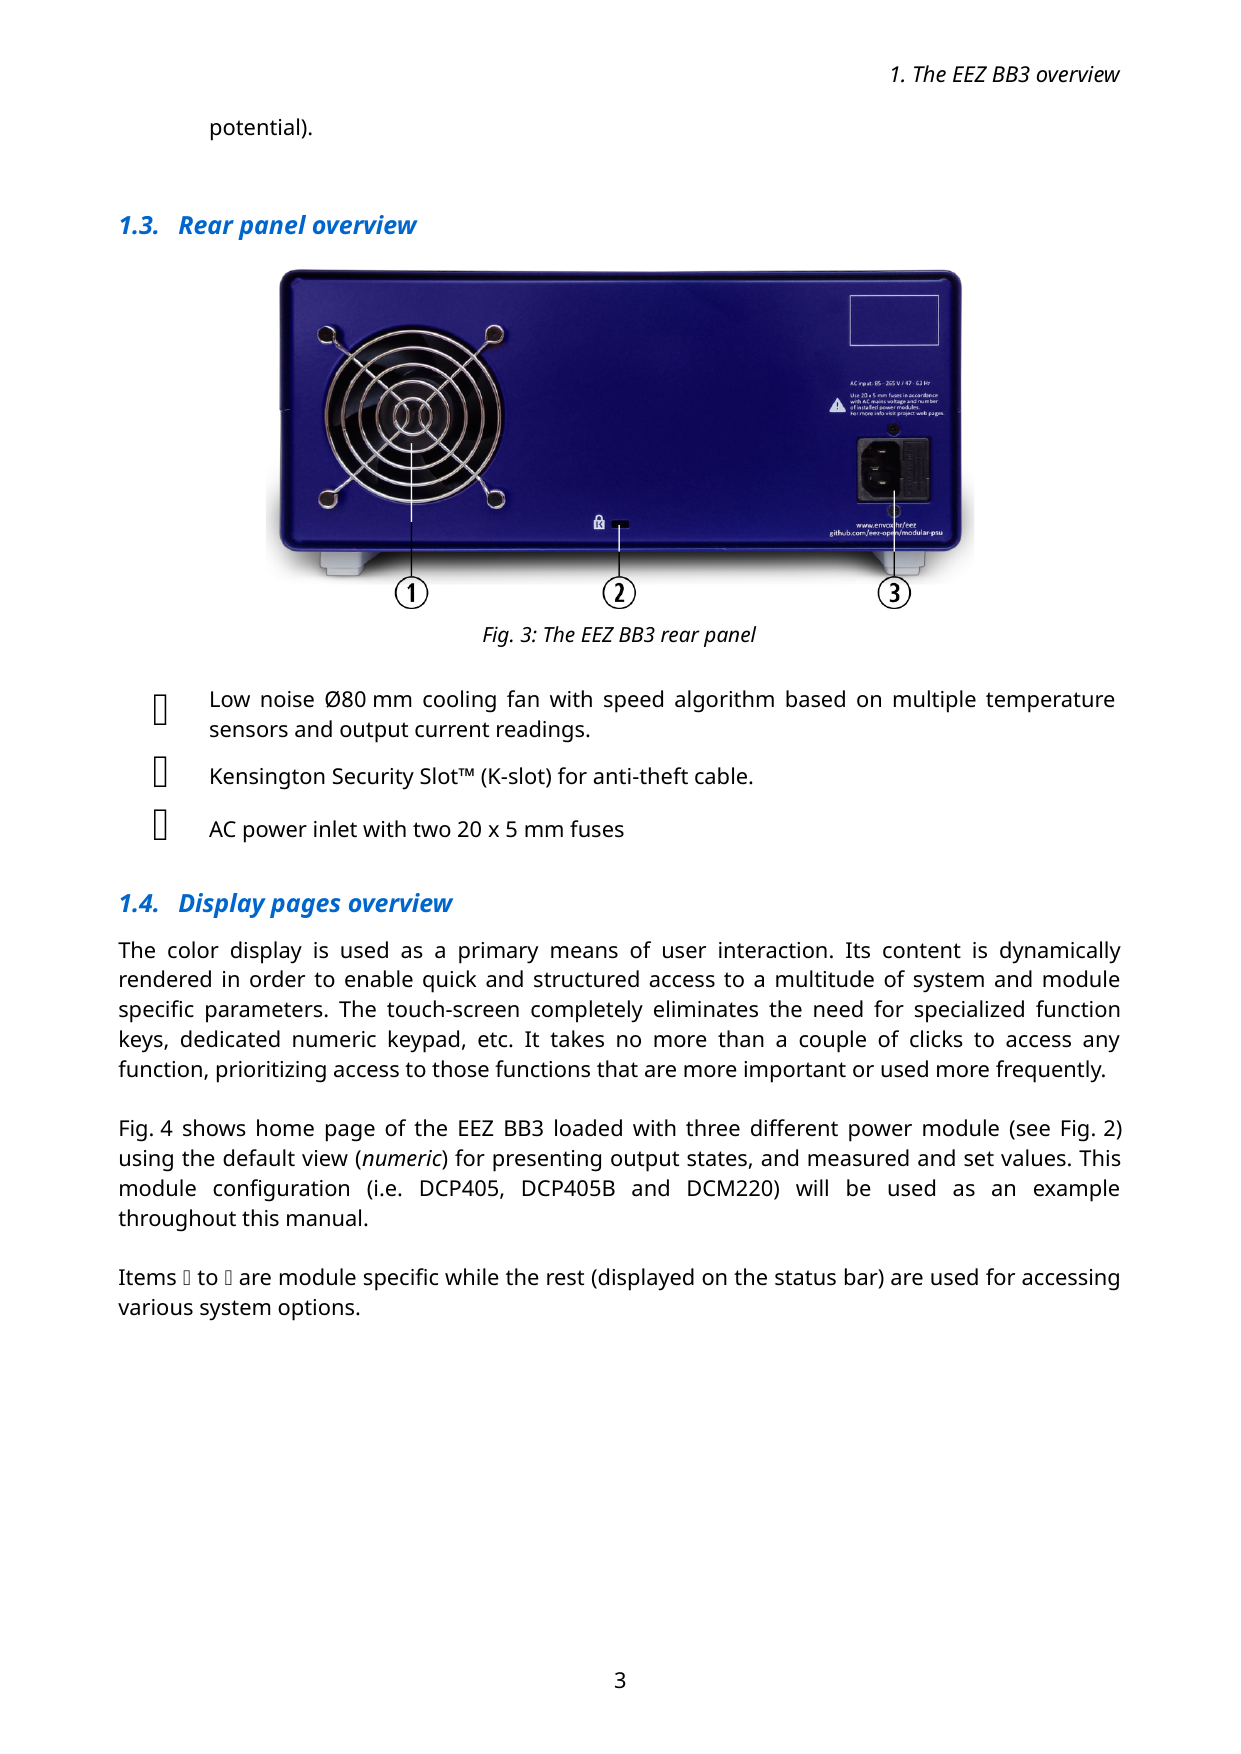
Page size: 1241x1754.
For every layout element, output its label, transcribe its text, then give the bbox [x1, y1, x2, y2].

table_cell  [118, 750, 203, 803]
subtitle Rear panel overview [118, 207, 1122, 241]
text Fig. 4 shows home page of the EEZ BB3 loaded with three different power module (see Fig. 2) using the default view (numeric) for presenting output states, and measured and set values. This module configuration (i.e. DCP405, DCP405B and DCM220) will be used as an example throughout this manual. [118, 1113, 1122, 1232]
table_cell potential). [203, 107, 1122, 148]
table_cell AC power inlet with two 20 x 5 mm fuses [203, 803, 1122, 856]
picture [265, 256, 975, 609]
text The color display is used as a primary means of user interaction. Its content is dynamically rendered in order to enable quick and structured access to a multitude of system and module specific parameters. The touch-screen completely eliminates the need for specialized function keys, dedicated numeric keypad, etc. It takes no more than a couple of clicks to access any function, prioritizing access to those functions that are more important or used more frequently. [118, 934, 1122, 1083]
table_cell Kensington Security Slot™ (K-slot) for anti-theft cable. [203, 750, 1122, 803]
text Fig. 3: The EEZ BB3 rear panel [266, 609, 974, 649]
table_header  [118, 679, 203, 750]
table_header Low noise Ø80 mm cooling fan with speed algorithm based on multiple temperature sensors and output current readings. [203, 679, 1122, 750]
text Items  to  are module specific while the rest (displayed on the status bar) are used for accessing various system options. [118, 1262, 1122, 1322]
table_cell [118, 107, 203, 148]
subtitle Display pages overview [118, 886, 1122, 920]
table_cell  [118, 803, 203, 856]
